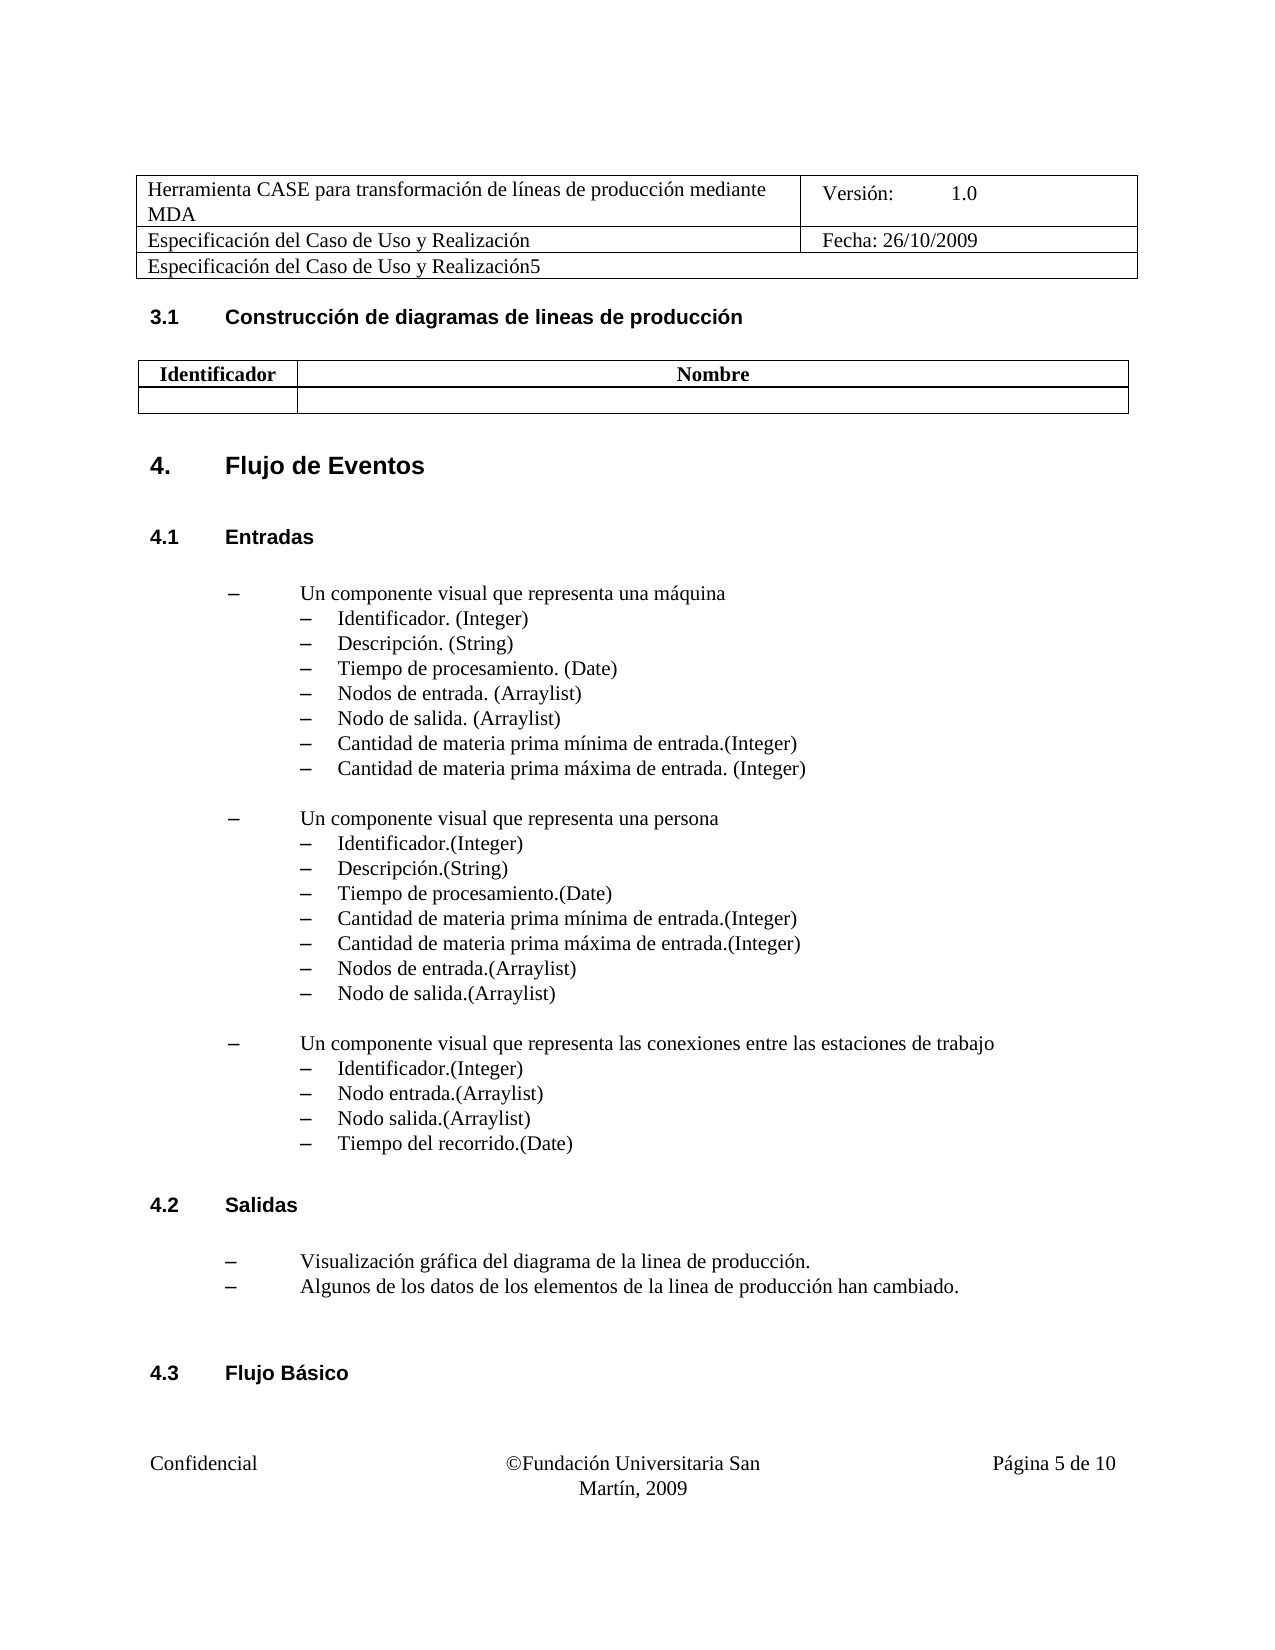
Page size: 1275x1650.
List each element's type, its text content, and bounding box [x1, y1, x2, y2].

list Cantidad de materia prima máxima de entrada.(Integer) [300, 930, 1125, 955]
list Un componente visual que representa las conexiones entre las estaciones de trabajo [228, 1030, 1125, 1055]
subtitle Salidas [150, 1192, 1125, 1217]
table_cell [139, 388, 297, 412]
table_header Identificador [139, 361, 297, 386]
subtitle Construcción de diagramas de lineas de producción [150, 304, 1125, 329]
list Descripción.(String) [300, 855, 1125, 880]
table_cell [298, 388, 1128, 412]
list Algunos de los datos de los elementos de la linea de producción han cambiado. [225, 1273, 1125, 1298]
list Nodos de entrada.(Arraylist) [300, 955, 1125, 980]
list Cantidad de materia prima máxima de entrada. (Integer) [300, 755, 1125, 780]
list Nodos de entrada. (Arraylist) [300, 680, 1125, 705]
list Cantidad de materia prima mínima de entrada.(Integer) [300, 730, 1125, 755]
subtitle Flujo de Eventos [150, 451, 1125, 480]
subtitle Entradas [150, 523, 1125, 548]
list Nodo entrada.(Arraylist) [300, 1080, 1125, 1105]
list Tiempo de procesamiento.(Date) [300, 880, 1125, 905]
list Un componente visual que representa una máquina [228, 580, 1125, 605]
table_header Nombre [298, 361, 1128, 386]
list Nodo de salida.(Arraylist) [300, 980, 1125, 1005]
list Nodo salida.(Arraylist) [300, 1105, 1125, 1130]
list Identificador.(Integer) [300, 830, 1125, 855]
subtitle Flujo Básico [150, 1360, 1125, 1385]
list Un componente visual que representa una persona [228, 805, 1125, 830]
list Tiempo de procesamiento. (Date) [300, 655, 1125, 680]
list Visualización gráfica del diagrama de la linea de producción. [225, 1248, 1125, 1273]
list Nodo de salida. (Arraylist) [300, 705, 1125, 730]
list Identificador.(Integer) [300, 1055, 1125, 1080]
list Cantidad de materia prima mínima de entrada.(Integer) [300, 905, 1125, 930]
list Identificador. (Integer) [300, 605, 1125, 630]
list Tiempo del recorrido.(Date) [300, 1130, 1125, 1155]
list Descripción. (String) [300, 630, 1125, 655]
